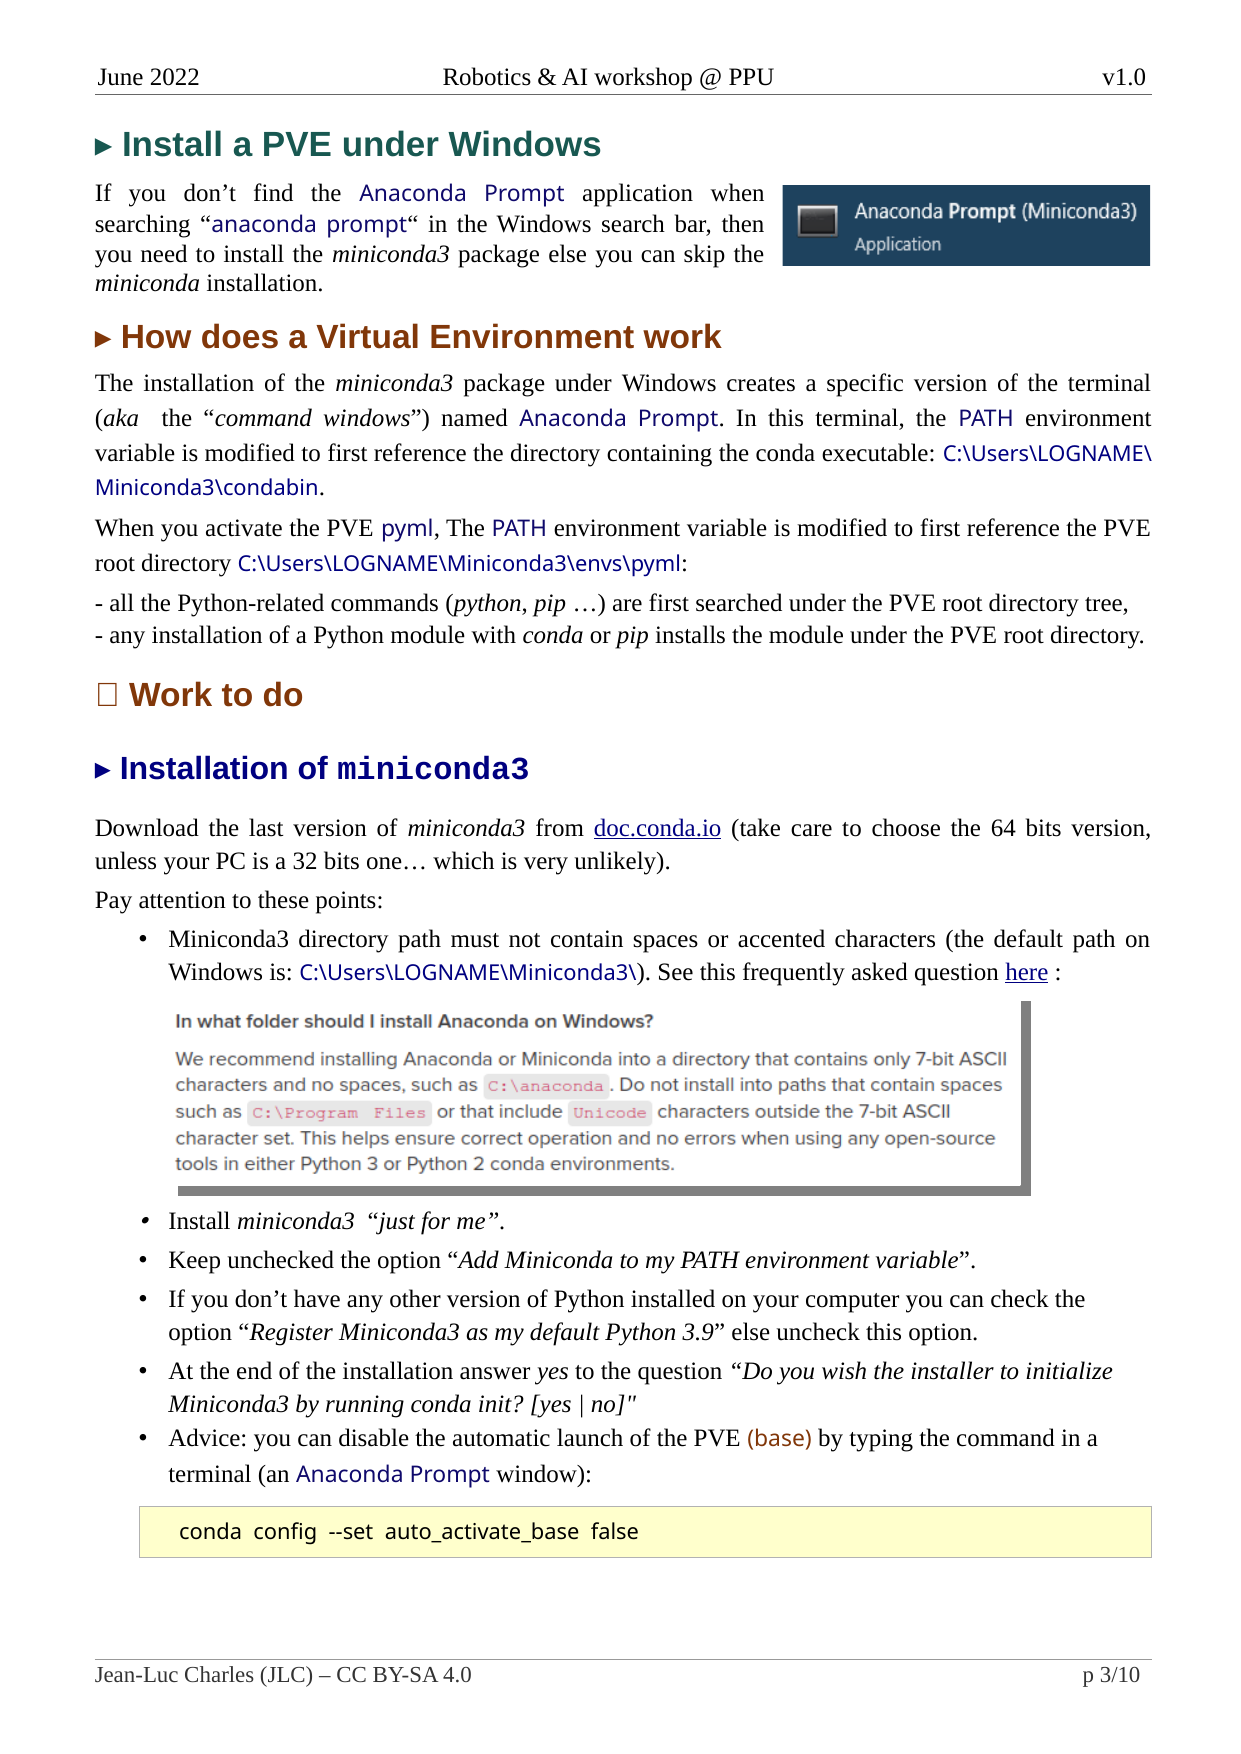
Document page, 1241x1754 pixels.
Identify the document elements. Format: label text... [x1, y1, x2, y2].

text Pay attention to these points: [94, 885, 1152, 913]
list Advice: you can disable the automatic launch of the PVE (base) by typing the command in a terminal (an Anaconda Prompt window): [139, 1422, 1152, 1489]
list At the end of the installation answer yes to the question “Do you wish the installer to initialize Miniconda3 by running conda init? [yes | no]" [139, 1356, 1152, 1418]
picture [782, 185, 1150, 266]
subtitle ▸ Install a PVE under Windows [94, 124, 1152, 164]
list conda config --set auto_activate_base false [140, 1507, 1151, 1557]
picture [168, 990, 1021, 1186]
text - any installation of a Python module with conda or pip installs the module under the PVE root directory. [94, 621, 1152, 649]
text - all the Python-related commands (python, pip …) are first searched under the PVE root directory tree, [94, 588, 1152, 616]
list If you don’t have any other version of Python installed on your computer you can check the option “Register Miniconda3 as my default Python 3.9” else uncheck this option. [139, 1284, 1152, 1346]
text Download the last version of miniconda3 from doc.conda.io (take care to choose the 64 bits version, unless your PC is a 32 bits one… which is very unlikely). [94, 813, 1152, 874]
list Miniconda3 directory path must not contain spaces or accented characters (the default path on Windows is: C:\Users\LOGNAME\Miniconda3\). See this frequently asked question here : [139, 924, 1152, 1196]
list Keep unchecked the option “Add Miniconda to my PATH environment variable”. [139, 1245, 1152, 1274]
text If you don’t find the Anaconda Prompt application when searching “anaconda prompt“ in the Windows search bar, then you need to install the miniconda3 package else you can skip the miniconda installation. [94, 177, 1152, 297]
subtitle ▸ Installation of miniconda3 [94, 749, 1152, 789]
list Install miniconda3 “just for me”. [139, 1206, 1152, 1235]
text When you activate the PVE pyml, The PATH environment variable is modified to first reference the PVE root directory C:\Users\LOGNAME\Miniconda3\envs\pyml: [94, 512, 1152, 577]
subtitle 🔨 Work to do [94, 674, 1152, 713]
subtitle ▸ How does a Virtual Environment work [94, 317, 1152, 356]
text The installation of the miniconda3 package under Windows creates a specific version of the terminal (aka the “command windows”) named Anaconda Prompt. In this terminal, the PATH environment variable is modified to first reference the directory containing the conda executable: C:\Users\LOGNAME\Miniconda3\condabin. [94, 368, 1152, 502]
